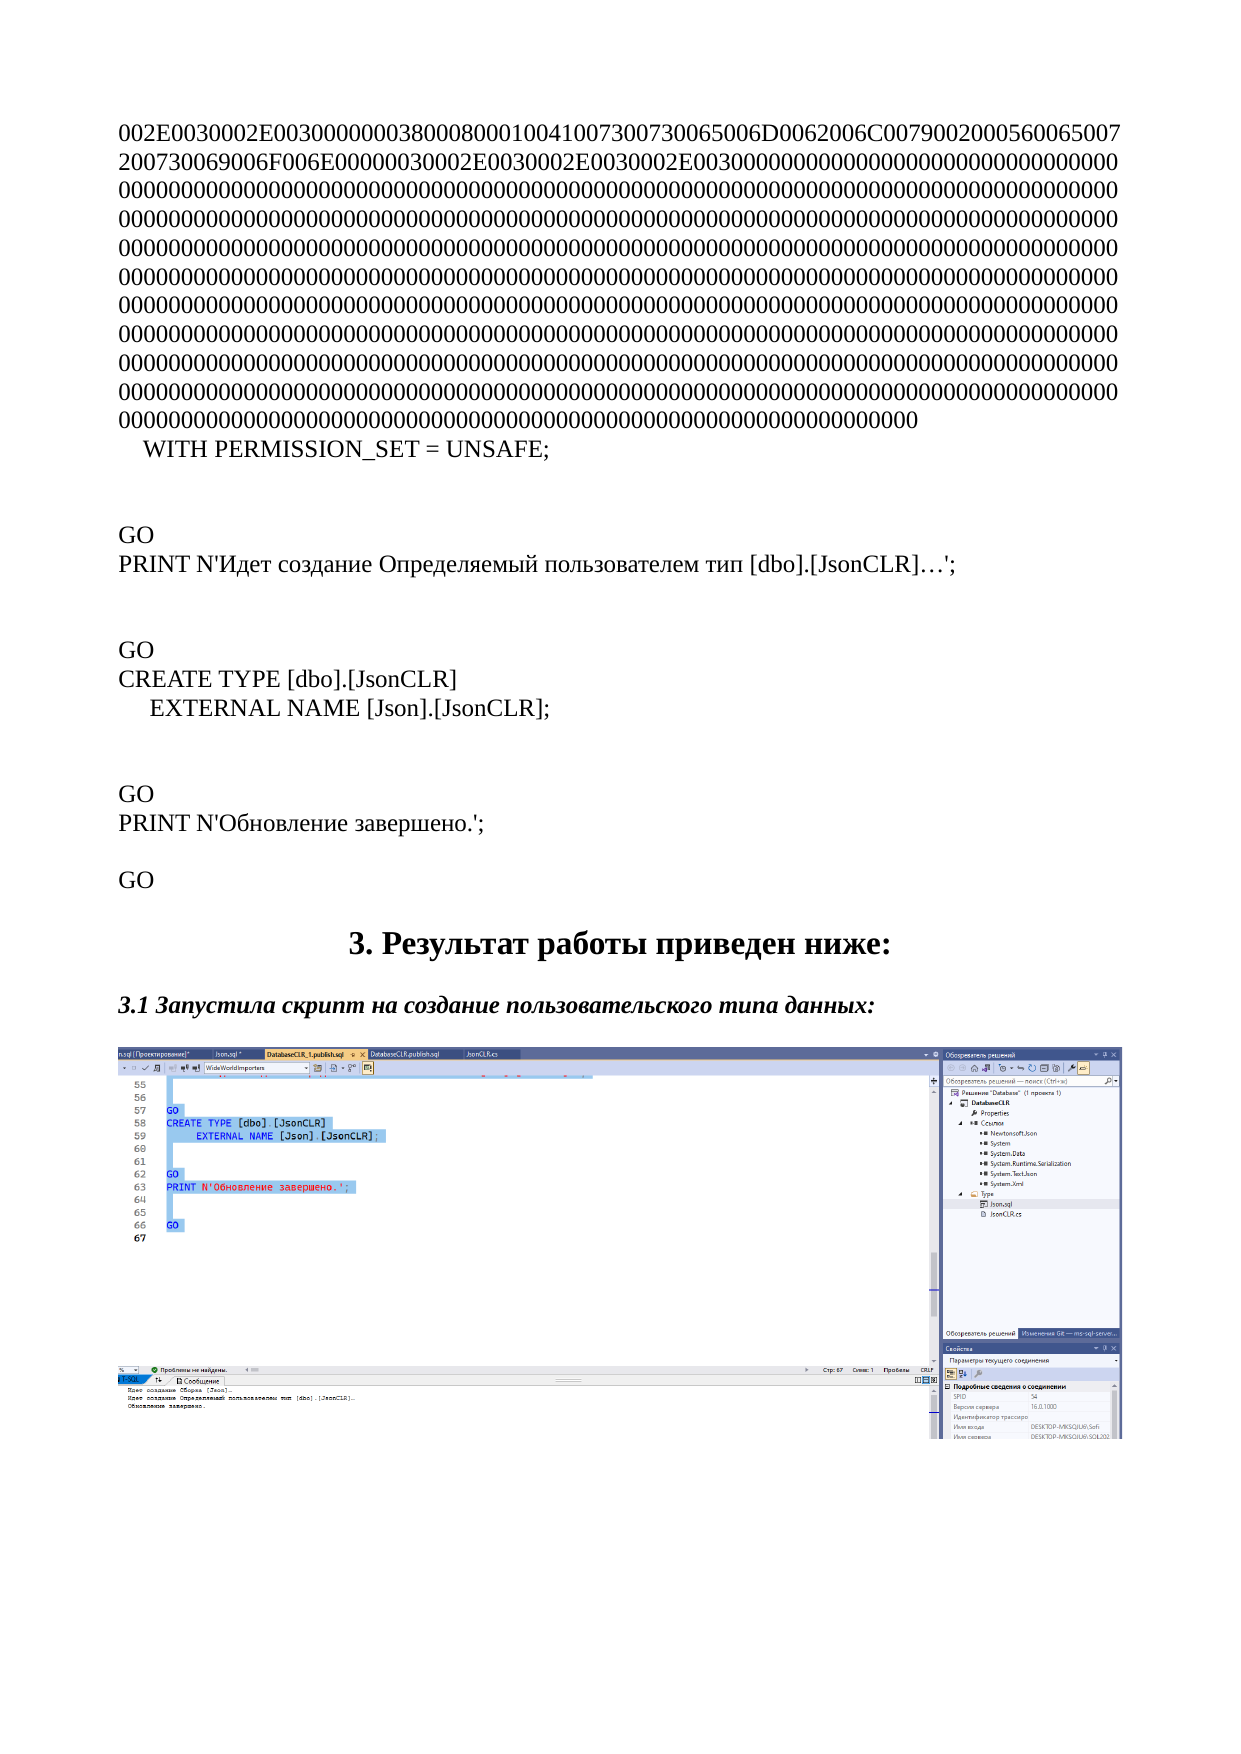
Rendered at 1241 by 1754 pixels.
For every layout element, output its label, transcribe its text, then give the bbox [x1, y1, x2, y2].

text 3. Результат работы приведен ниже: [118, 923, 1122, 961]
text GO [118, 779, 1122, 808]
text GO [118, 521, 1122, 549]
text 002E0030002E003000000038000800010041007300730065006D0062006C0079002000560065007200730069006F006E00000030002E0030002E0030002E003000000000000000000000000000000000000000000000000000000000000000000000000000000000000000000000000000000000000000000000000000000000000000000000000000000000000000000000000000000000000000000000000000000000000000000000000000000000000000000000000000000000000000000000000000000000000000000000000000000000000000000000000000000000000000000000000000000000000000000000000000000000000000000000000000000000000000000000000000000000000000000000000000000000000000000000000000000000000000000000000000000000000000000000000000000000000000000000000000000000000000000000000000000000000000000000000000000000000000000000000000000000000000000000000000000000000000000000000000000000000000000000000000000000000000000000000000000000000000000000000000000000000000 [118, 118, 1122, 434]
text EXTERNAL NAME [Json].[JsonCLR]; [118, 693, 1122, 722]
text GO [118, 636, 1122, 664]
text PRINT N'Обновление завершено.'; [118, 808, 1122, 837]
text 3.1 Запустила скрипт на создание пользовательского типа данных: [118, 990, 1122, 1019]
picture [118, 1047, 1123, 1439]
text CREATE TYPE [dbo].[JsonCLR] [118, 664, 1122, 693]
text PRINT N'Идет создание Определяемый пользователем тип [dbo].[JsonCLR]…'; [118, 549, 1122, 578]
text WITH PERMISSION_SET = UNSAFE; [118, 434, 1122, 463]
text GO [118, 866, 1122, 894]
